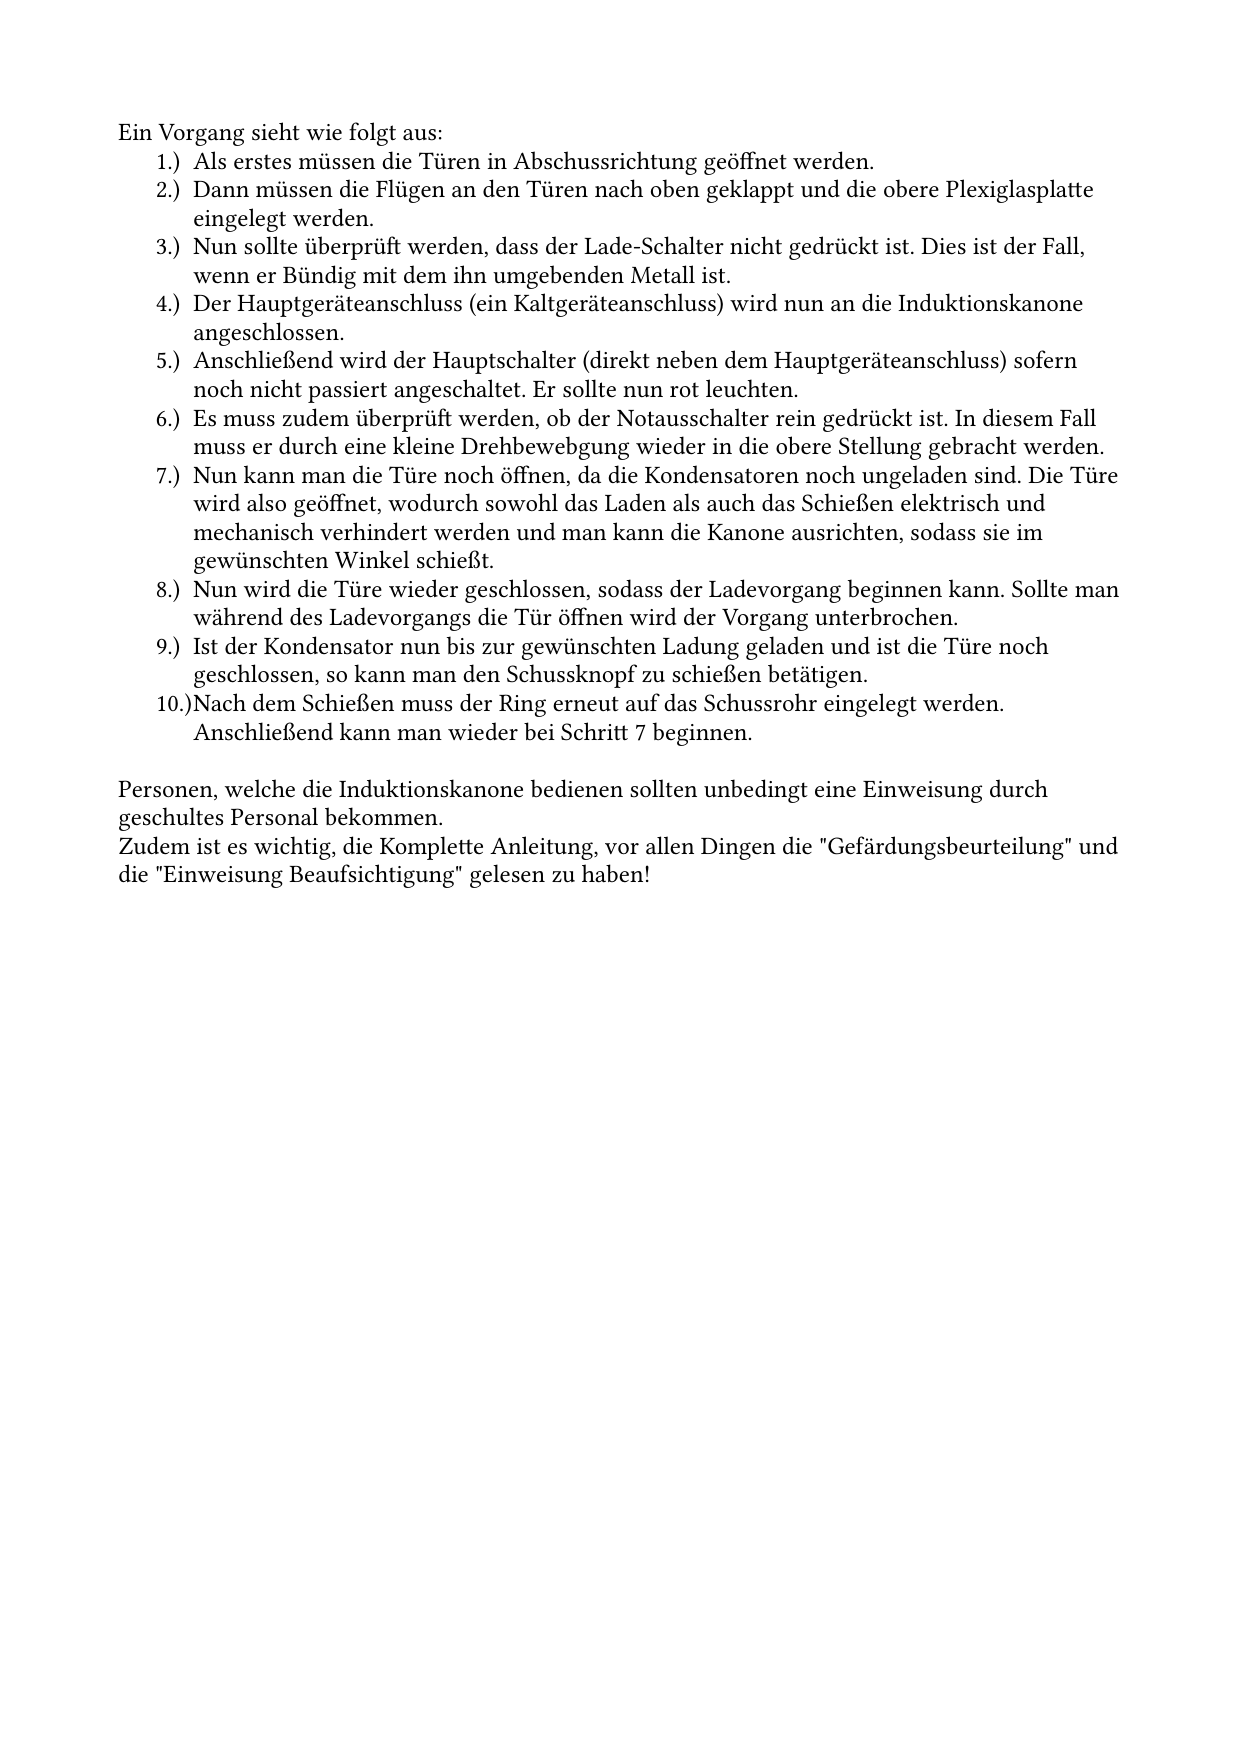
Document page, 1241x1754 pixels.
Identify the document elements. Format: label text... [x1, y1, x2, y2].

text Zudem ist es wichtig, die Komplette Anleitung, vor allen Dingen die "Gefärdungsbeurteilung" und die "Einweisung Beaufsichtigung" gelesen zu haben! [118, 832, 1122, 889]
list Es muss zudem überprüft werden, ob der Notausschalter rein gedrückt ist. In diesem Fall muss er durch eine kleine Drehbewebgung wieder in die obere Stellung gebracht werden. [156, 403, 1122, 461]
list Der Hauptgeräteanschluss (ein Kaltgeräteanschluss) wird nun an die Induktionskanone angeschlossen. [156, 289, 1122, 346]
list Als erstes müssen die Türen in Abschussrichtung geöffnet werden. [156, 147, 1122, 175]
list Anschließend wird der Hauptschalter (direkt neben dem Hauptgeräteanschluss) sofern noch nicht passiert angeschaltet. Er sollte nun rot leuchten. [156, 346, 1122, 403]
text Ein Vorgang sieht wie folgt aus: [118, 118, 1122, 147]
list Nun kann man die Türe noch öffnen, da die Kondensatoren noch ungeladen sind. Die Türe wird also geöffnet, wodurch sowohl das Laden als auch das Schießen elektrisch und mechanisch verhindert werden und man kann die Kanone ausrichten, sodass sie im gewünschten Winkel schießt. [156, 461, 1122, 575]
list Nach dem Schießen muss der Ring erneut auf das Schussrohr eingelegt werden. Anschließend kann man wieder bei Schritt 7 beginnen. [156, 689, 1122, 746]
text Personen, welche die Induktionskanone bedienen sollten unbedingt eine Einweisung durch geschultes Personal bekommen. [118, 774, 1122, 832]
list Dann müssen die Flügen an den Türen nach oben geklappt und die obere Plexiglasplatte eingelegt werden. [156, 175, 1122, 232]
list Nun wird die Türe wieder geschlossen, sodass der Ladevorgang beginnen kann. Sollte man während des Ladevorgangs die Tür öffnen wird der Vorgang unterbrochen. [156, 575, 1122, 632]
list Ist der Kondensator nun bis zur gewünschten Ladung geladen und ist die Türe noch geschlossen, so kann man den Schussknopf zu schießen betätigen. [156, 632, 1122, 689]
list Nun sollte überprüft werden, dass der Lade-Schalter nicht gedrückt ist. Dies ist der Fall, wenn er Bündig mit dem ihn umgebenden Metall ist. [156, 232, 1122, 289]
